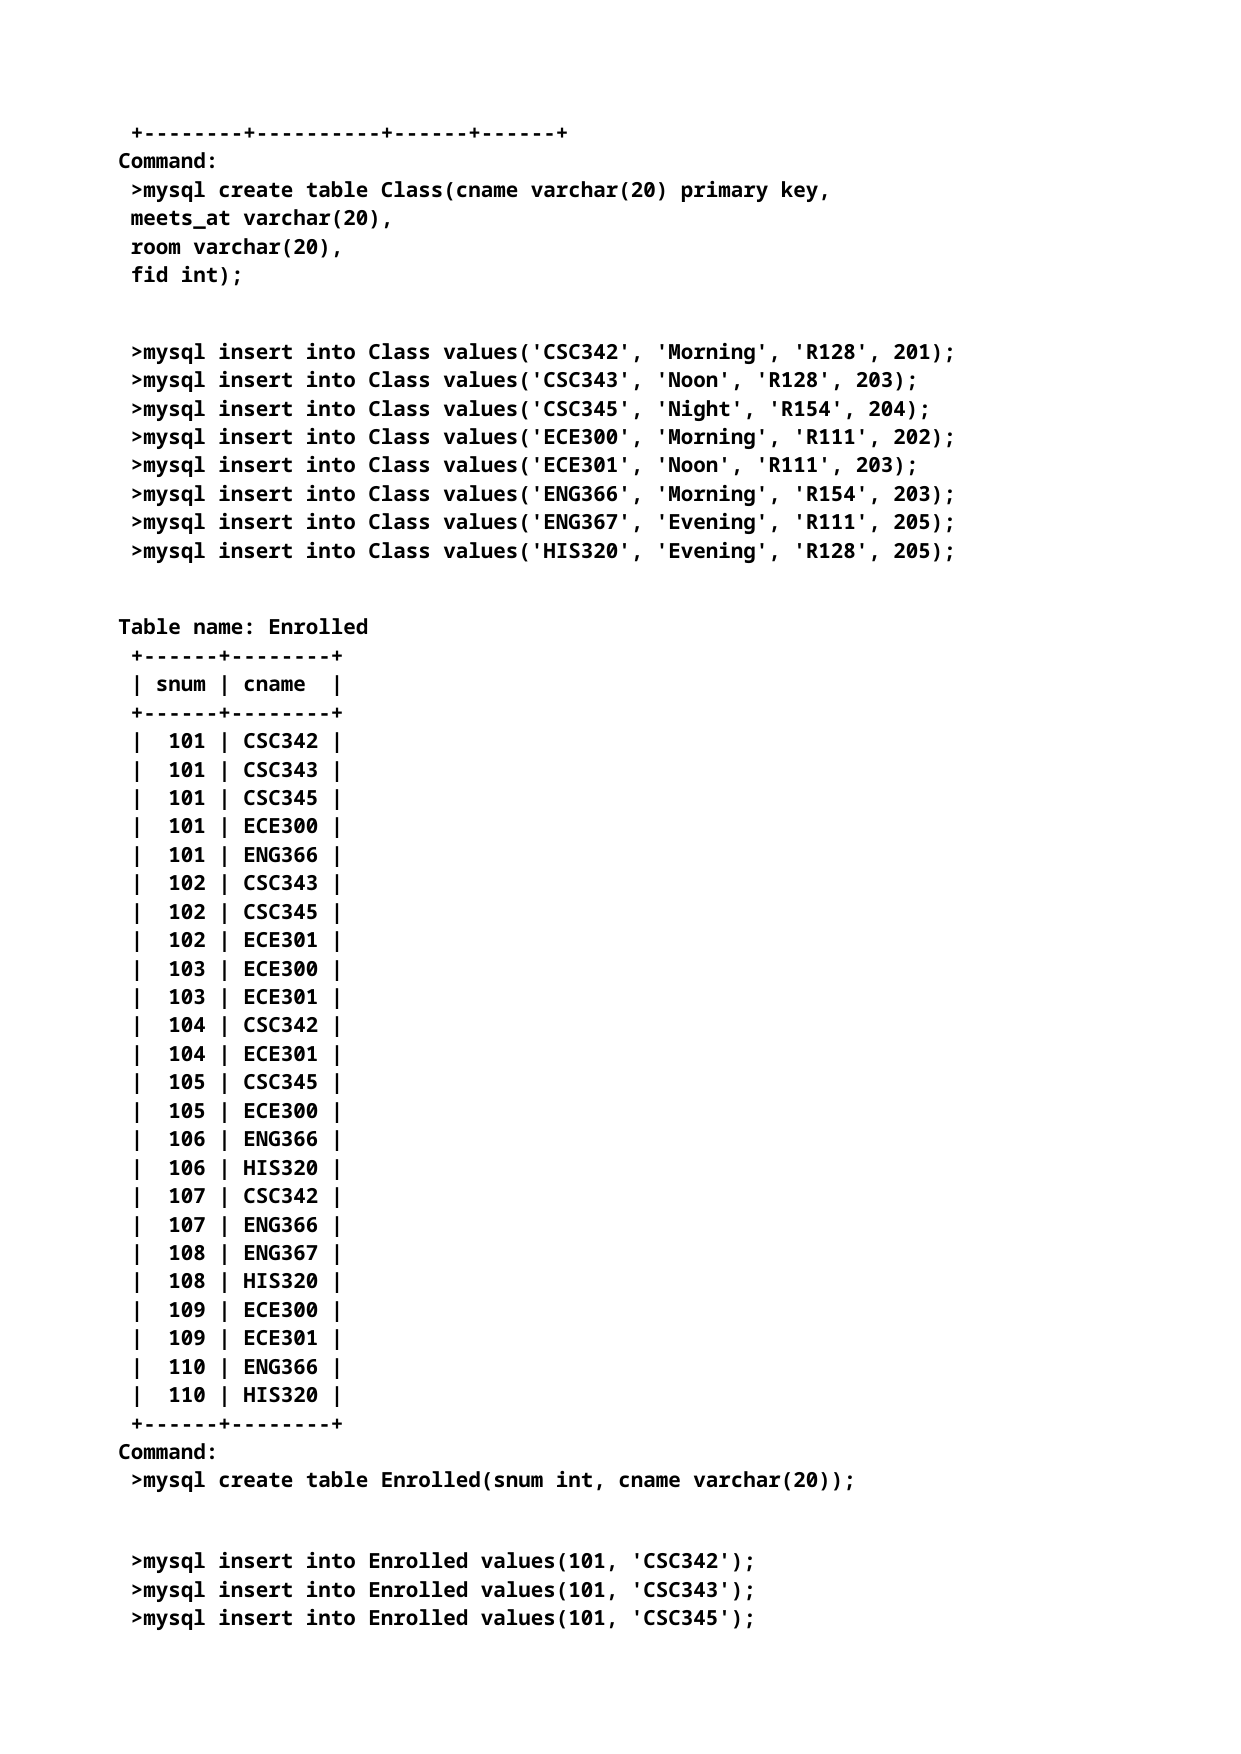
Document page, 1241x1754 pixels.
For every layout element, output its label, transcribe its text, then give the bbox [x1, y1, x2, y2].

text >mysql insert into Class values('ECE300', 'Morning', 'R111', 202); [118, 422, 1122, 451]
text +------+--------+ [118, 1409, 1122, 1437]
text >mysql create table Enrolled(snum int, cname varchar(20)); [118, 1466, 1122, 1494]
text >mysql insert into Class values('ENG366', 'Morning', 'R154', 203); [118, 479, 1122, 507]
text | 101 | CSC342 | [118, 726, 1122, 755]
text +--------+----------+------+------+ [118, 118, 1122, 147]
text | 101 | CSC343 | [118, 755, 1122, 783]
text | 106 | HIS320 | [118, 1153, 1122, 1181]
text | 105 | CSC345 | [118, 1067, 1122, 1096]
text >mysql insert into Class values('CSC345', 'Night', 'R154', 204); [118, 394, 1122, 422]
text Table name: Enrolled [118, 612, 1122, 641]
text | 110 | ENG366 | [118, 1352, 1122, 1380]
text | 104 | CSC342 | [118, 1011, 1122, 1039]
text | 101 | CSC345 | [118, 783, 1122, 812]
text >mysql insert into Enrolled values(101, 'CSC345'); [118, 1603, 1122, 1632]
text >mysql insert into Class values('HIS320', 'Evening', 'R128', 205); [118, 536, 1122, 564]
text | snum | cname | [118, 669, 1122, 698]
text >mysql insert into Class values('CSC343', 'Noon', 'R128', 203); [118, 365, 1122, 394]
text | 109 | ECE300 | [118, 1295, 1122, 1323]
text fid int); [118, 260, 1122, 289]
text +------+--------+ [118, 698, 1122, 726]
text >mysql insert into Enrolled values(101, 'CSC342'); [118, 1547, 1122, 1575]
text meets_at varchar(20), [118, 203, 1122, 232]
text +------+--------+ [118, 641, 1122, 669]
text | 103 | ECE300 | [118, 954, 1122, 982]
text | 104 | ECE301 | [118, 1039, 1122, 1067]
text | 108 | ENG367 | [118, 1238, 1122, 1267]
text >mysql insert into Class values('CSC342', 'Morning', 'R128', 201); [118, 337, 1122, 365]
text >mysql insert into Enrolled values(101, 'CSC343'); [118, 1575, 1122, 1603]
text | 102 | CSC345 | [118, 897, 1122, 925]
text Command: [118, 147, 1122, 175]
text | 107 | ENG366 | [118, 1210, 1122, 1238]
text >mysql insert into Class values('ECE301', 'Noon', 'R111', 203); [118, 451, 1122, 479]
text | 103 | ECE301 | [118, 982, 1122, 1011]
text Command: [118, 1437, 1122, 1466]
text | 101 | ECE300 | [118, 812, 1122, 840]
text | 101 | ENG366 | [118, 840, 1122, 868]
text | 105 | ECE300 | [118, 1096, 1122, 1124]
text >mysql create table Class(cname varchar(20) primary key, [118, 175, 1122, 203]
text | 102 | CSC343 | [118, 868, 1122, 897]
text | 106 | ENG366 | [118, 1124, 1122, 1153]
text | 109 | ECE301 | [118, 1323, 1122, 1352]
text | 108 | HIS320 | [118, 1267, 1122, 1295]
text | 110 | HIS320 | [118, 1380, 1122, 1409]
text | 102 | ECE301 | [118, 925, 1122, 954]
text | 107 | CSC342 | [118, 1181, 1122, 1210]
text room varchar(20), [118, 232, 1122, 260]
text >mysql insert into Class values('ENG367', 'Evening', 'R111', 205); [118, 507, 1122, 536]
